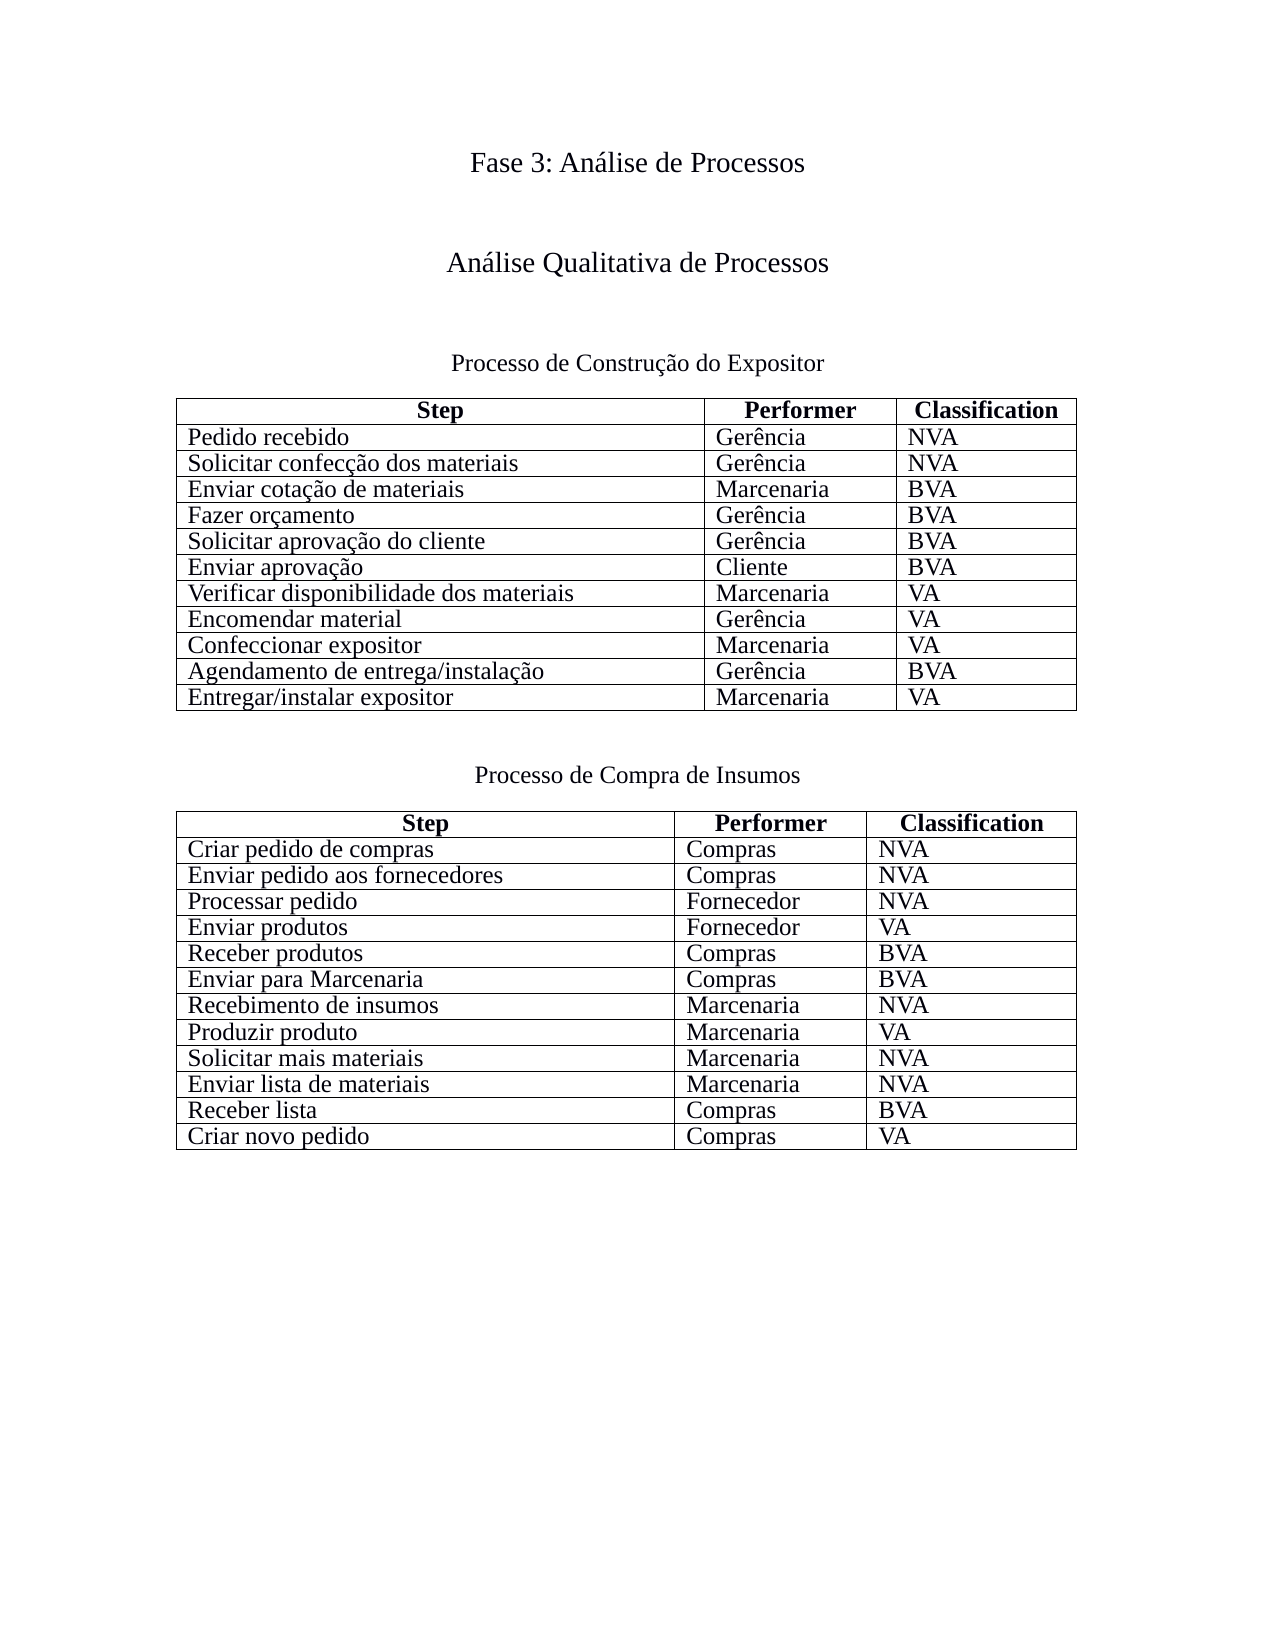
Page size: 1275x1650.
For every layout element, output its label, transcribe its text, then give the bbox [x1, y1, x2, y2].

table_cell Pedido recebido [177, 425, 704, 450]
table_cell Verificar disponibilidade dos materiais [177, 581, 704, 606]
table_header Performer [675, 812, 866, 837]
table_cell Gerência [705, 529, 896, 554]
table_cell NVA [867, 1072, 1076, 1097]
table_cell Encomendar material [177, 607, 704, 632]
table_cell Fornecedor [675, 890, 866, 915]
table_header Classification [867, 812, 1076, 837]
table_cell NVA [897, 425, 1076, 450]
table_cell Enviar para Marcenaria [177, 968, 674, 993]
table_cell VA [867, 1124, 1076, 1149]
table_cell NVA [867, 994, 1076, 1019]
table_cell Recebimento de insumos [177, 994, 674, 1019]
table_header Step [177, 399, 704, 424]
table_cell Gerência [705, 451, 896, 476]
table_cell Criar novo pedido [177, 1124, 674, 1149]
table_cell Enviar lista de materiais [177, 1072, 674, 1097]
table_cell BVA [897, 555, 1076, 580]
table_cell Enviar cotação de materiais [177, 477, 704, 502]
table_cell Marcenaria [705, 685, 896, 710]
table_cell Solicitar confecção dos materiais [177, 451, 704, 476]
table_cell NVA [897, 451, 1076, 476]
table_cell VA [897, 581, 1076, 606]
table_cell Gerência [705, 607, 896, 632]
table_header Classification [897, 399, 1076, 424]
table_cell Marcenaria [705, 633, 896, 658]
table_cell Compras [675, 838, 866, 863]
table_cell Compras [675, 942, 866, 967]
text Processo de Compra de Insumos [187, 761, 1087, 790]
table_cell Marcenaria [675, 1020, 866, 1045]
table_cell Fazer orçamento [177, 503, 704, 528]
table_cell Criar pedido de compras [177, 838, 674, 863]
table_cell NVA [867, 838, 1076, 863]
table_cell Enviar pedido aos fornecedores [177, 864, 674, 889]
table_cell NVA [867, 890, 1076, 915]
table_cell Confeccionar expositor [177, 633, 704, 658]
table_header Performer [705, 399, 896, 424]
table_cell Gerência [705, 425, 896, 450]
table_cell Compras [675, 968, 866, 993]
text Análise Qualitativa de Processos [187, 249, 1087, 278]
table_cell Marcenaria [675, 1046, 866, 1071]
table_cell Enviar aprovação [177, 555, 704, 580]
table_cell NVA [867, 1046, 1076, 1071]
table_cell Compras [675, 1124, 866, 1149]
table_cell Cliente [705, 555, 896, 580]
table_cell Marcenaria [675, 1072, 866, 1097]
table_cell VA [867, 1020, 1076, 1045]
table_cell VA [867, 916, 1076, 941]
table_cell BVA [897, 503, 1076, 528]
table_cell Entregar/instalar expositor [177, 685, 704, 710]
text Fase 3: Análise de Processos [187, 150, 1087, 179]
table_cell BVA [867, 1098, 1076, 1123]
table_cell Solicitar mais materiais [177, 1046, 674, 1071]
table_cell Agendamento de entrega/instalação [177, 659, 704, 684]
table_cell Compras [675, 864, 866, 889]
table_header Step [177, 812, 674, 837]
table_cell Marcenaria [705, 581, 896, 606]
table_cell Receber produtos [177, 942, 674, 967]
table_cell Produzir produto [177, 1020, 674, 1045]
table_cell Solicitar aprovação do cliente [177, 529, 704, 554]
table_cell Marcenaria [675, 994, 866, 1019]
table_cell BVA [867, 942, 1076, 967]
table_cell Gerência [705, 659, 896, 684]
table_cell Compras [675, 1098, 866, 1123]
table_cell Marcenaria [705, 477, 896, 502]
table_cell NVA [867, 864, 1076, 889]
table_cell BVA [897, 529, 1076, 554]
table_cell VA [897, 633, 1076, 658]
table_cell Receber lista [177, 1098, 674, 1123]
table_cell BVA [897, 477, 1076, 502]
table_cell BVA [867, 968, 1076, 993]
table_cell Fornecedor [675, 916, 866, 941]
table_cell Gerência [705, 503, 896, 528]
table_cell Enviar produtos [177, 916, 674, 941]
text Processo de Construção do Expositor [187, 348, 1087, 377]
table_cell VA [897, 607, 1076, 632]
table_cell Processar pedido [177, 890, 674, 915]
table_cell VA [897, 685, 1076, 710]
table_cell BVA [897, 659, 1076, 684]
